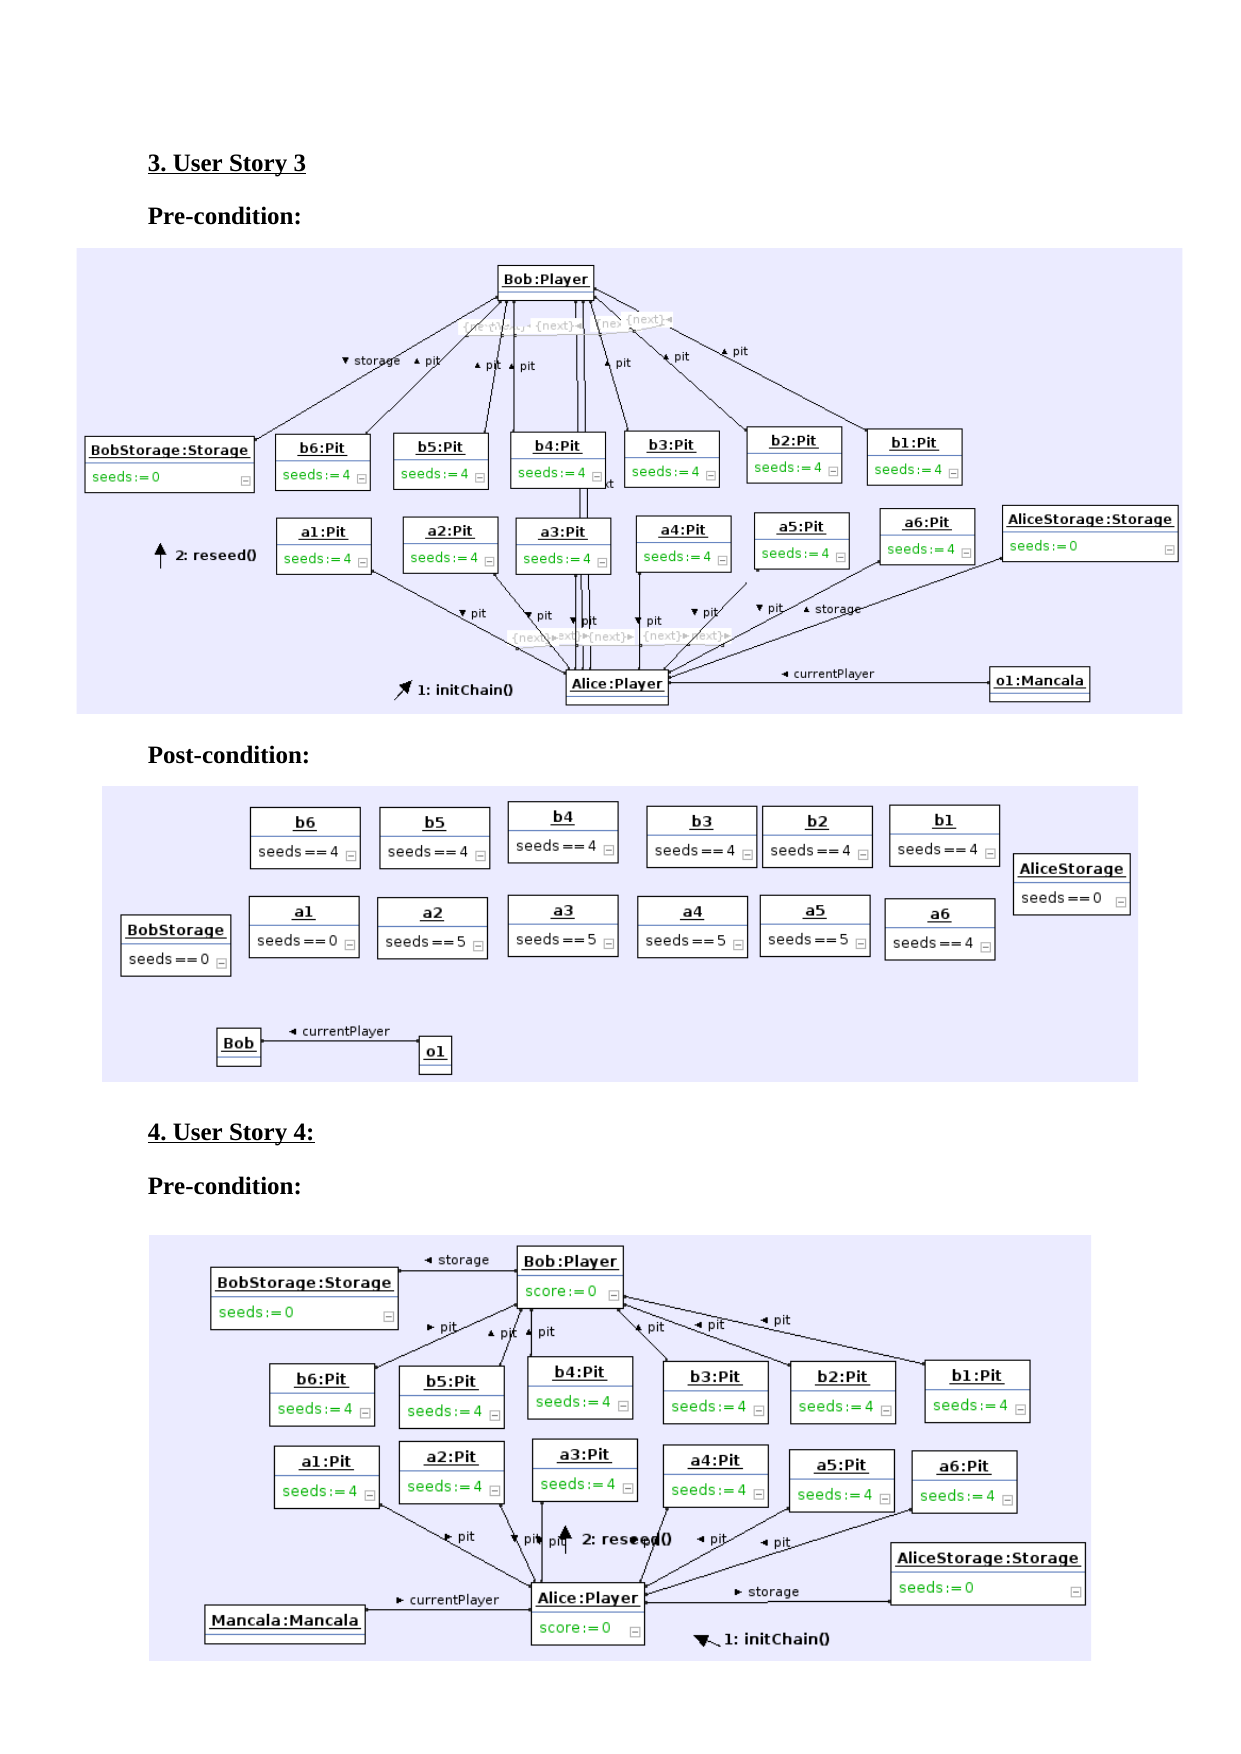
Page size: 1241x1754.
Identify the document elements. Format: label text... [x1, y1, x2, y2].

text Pre-condition: [148, 1171, 1093, 1199]
picture [149, 1235, 1092, 1661]
text 3. User Story 3 [148, 148, 1093, 176]
picture [76, 248, 1183, 714]
text Pre-condition: [148, 201, 1093, 230]
text 4. User Story 4: [148, 1117, 1093, 1146]
text Post-condition: [148, 740, 1093, 769]
picture [102, 786, 1139, 1082]
